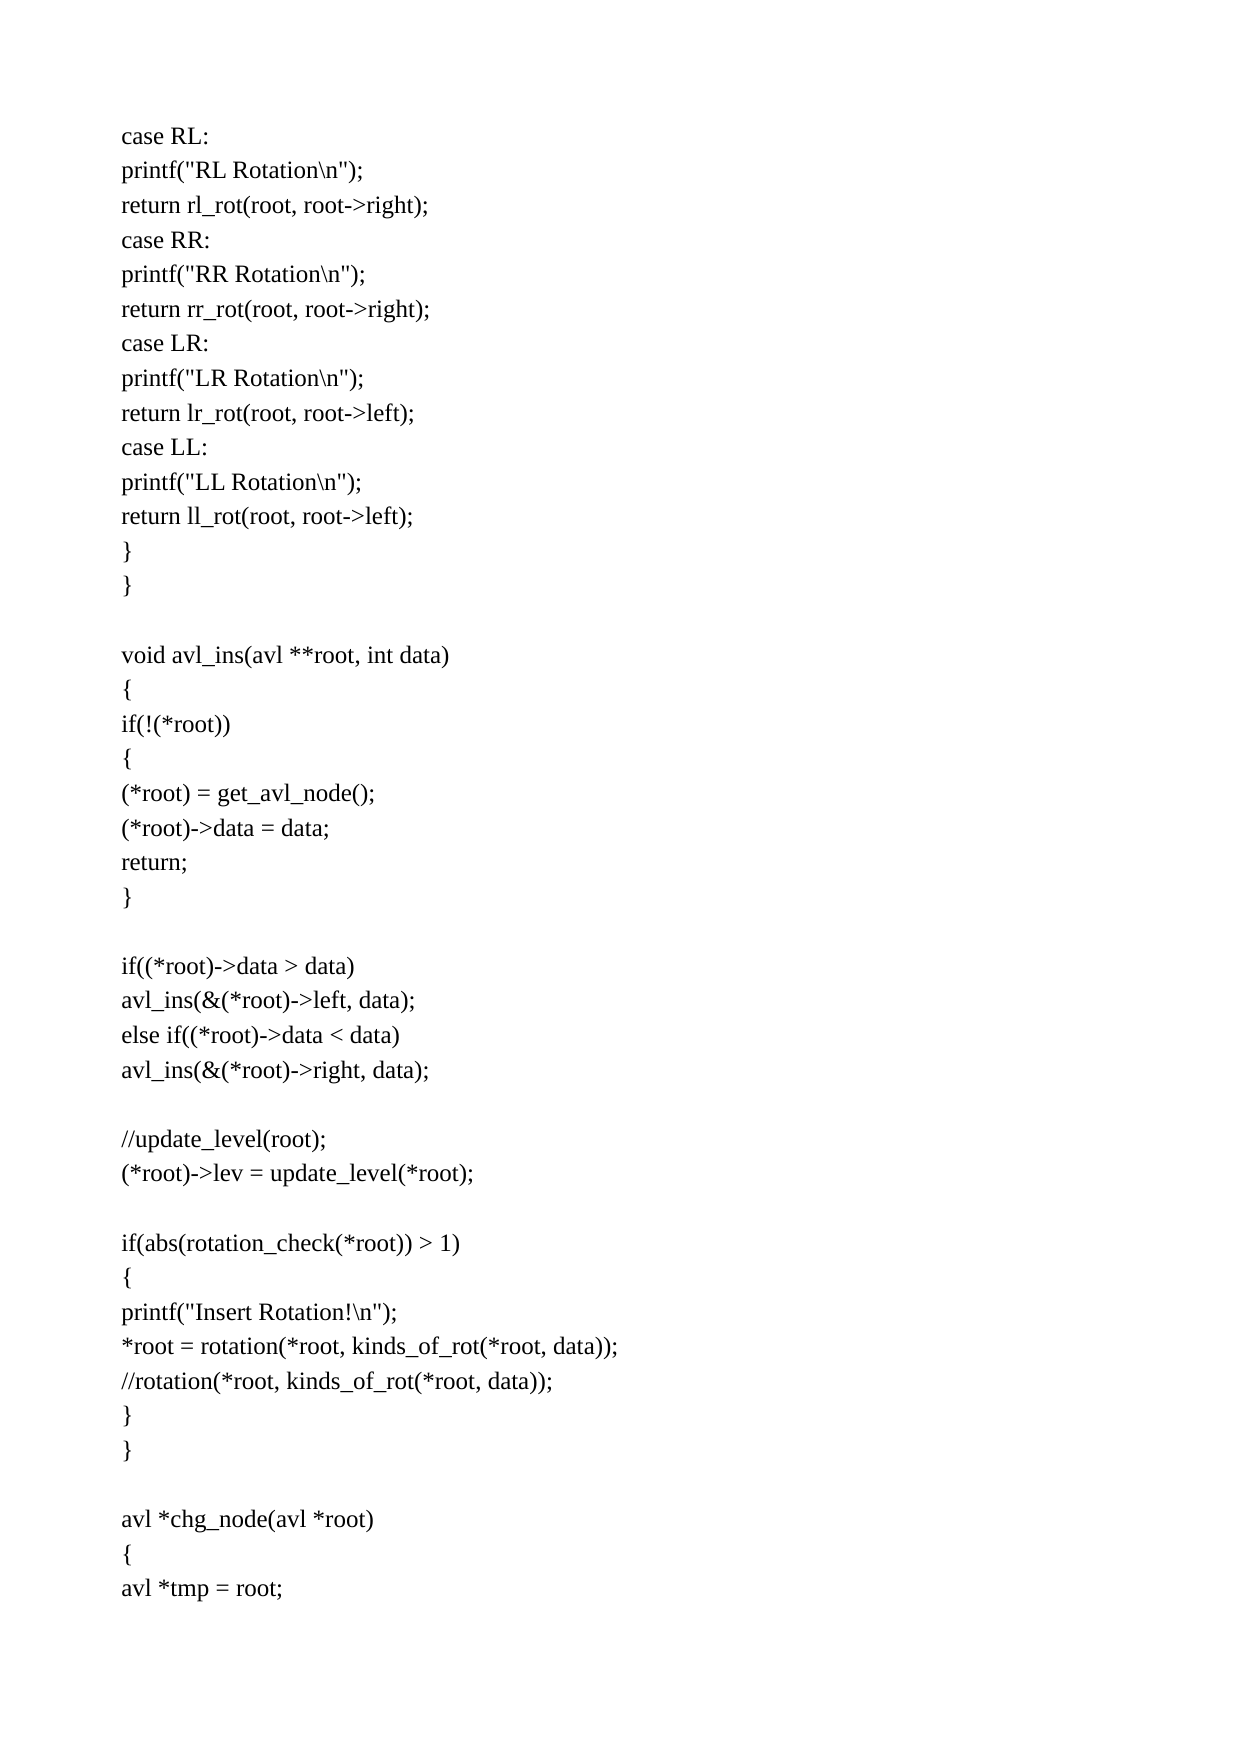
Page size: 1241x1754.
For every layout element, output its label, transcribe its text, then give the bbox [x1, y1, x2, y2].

table_header avl *tmp = root; [118, 1571, 295, 1605]
table_header } [118, 533, 148, 568]
table_header [118, 1086, 136, 1121]
table_header return lr_rot(root, root->left); [118, 395, 425, 429]
table_header if(!(*root)) [118, 706, 243, 741]
table_header printf("LL Rotation\n"); [118, 464, 376, 498]
table_header } [118, 1432, 148, 1467]
table_header case LR: [118, 326, 223, 360]
table_header if((*root)->data > data) [118, 948, 366, 983]
table_header (*root) = get_avl_node(); [118, 775, 387, 810]
table_header [118, 602, 136, 637]
table_header printf("RL Rotation\n"); [118, 153, 377, 187]
table_header case LL: [118, 429, 221, 464]
table_header void avl_ins(avl **root, int data) [118, 637, 460, 671]
table_header (*root)->data = data; [118, 810, 342, 844]
table_header case RR: [118, 222, 224, 256]
table_header return ll_rot(root, root->left); [118, 499, 423, 533]
table_header return; [118, 844, 201, 879]
table_header avl *chg_node(avl *root) [118, 1501, 386, 1536]
table_header if(abs(rotation_check(*root)) > 1) [118, 1225, 470, 1259]
table_header printf("LR Rotation\n"); [118, 360, 377, 395]
table_header //update_level(root); [118, 1121, 338, 1156]
table_header [118, 1467, 136, 1501]
table_header { [118, 1536, 148, 1571]
table_header { [118, 741, 148, 775]
table_header return rl_rot(root, root->right); [118, 187, 439, 222]
table_header *root = rotation(*root, kinds_of_rot(*root, data)); [118, 1329, 628, 1363]
table_header } [118, 879, 148, 913]
table_header printf("Insert Rotation!\n"); [118, 1294, 409, 1328]
table_header return rr_rot(root, root->right); [118, 291, 440, 326]
table_header (*root)->lev = update_level(*root); [118, 1156, 485, 1190]
table_header //rotation(*root, kinds_of_rot(*root, data)); [118, 1363, 563, 1398]
table_header avl_ins(&(*root)->left, data); [118, 983, 426, 1017]
table_header { [118, 1259, 148, 1294]
table_header } [118, 568, 148, 602]
table_header avl_ins(&(*root)->right, data); [118, 1052, 440, 1086]
table_header else if((*root)->data < data) [118, 1017, 411, 1052]
table_header { [118, 671, 148, 706]
table_header [118, 914, 136, 948]
table_header printf("RR Rotation\n"); [118, 256, 378, 291]
table_header } [118, 1398, 148, 1432]
table_header case RL: [118, 118, 223, 153]
table_header [118, 1190, 136, 1225]
